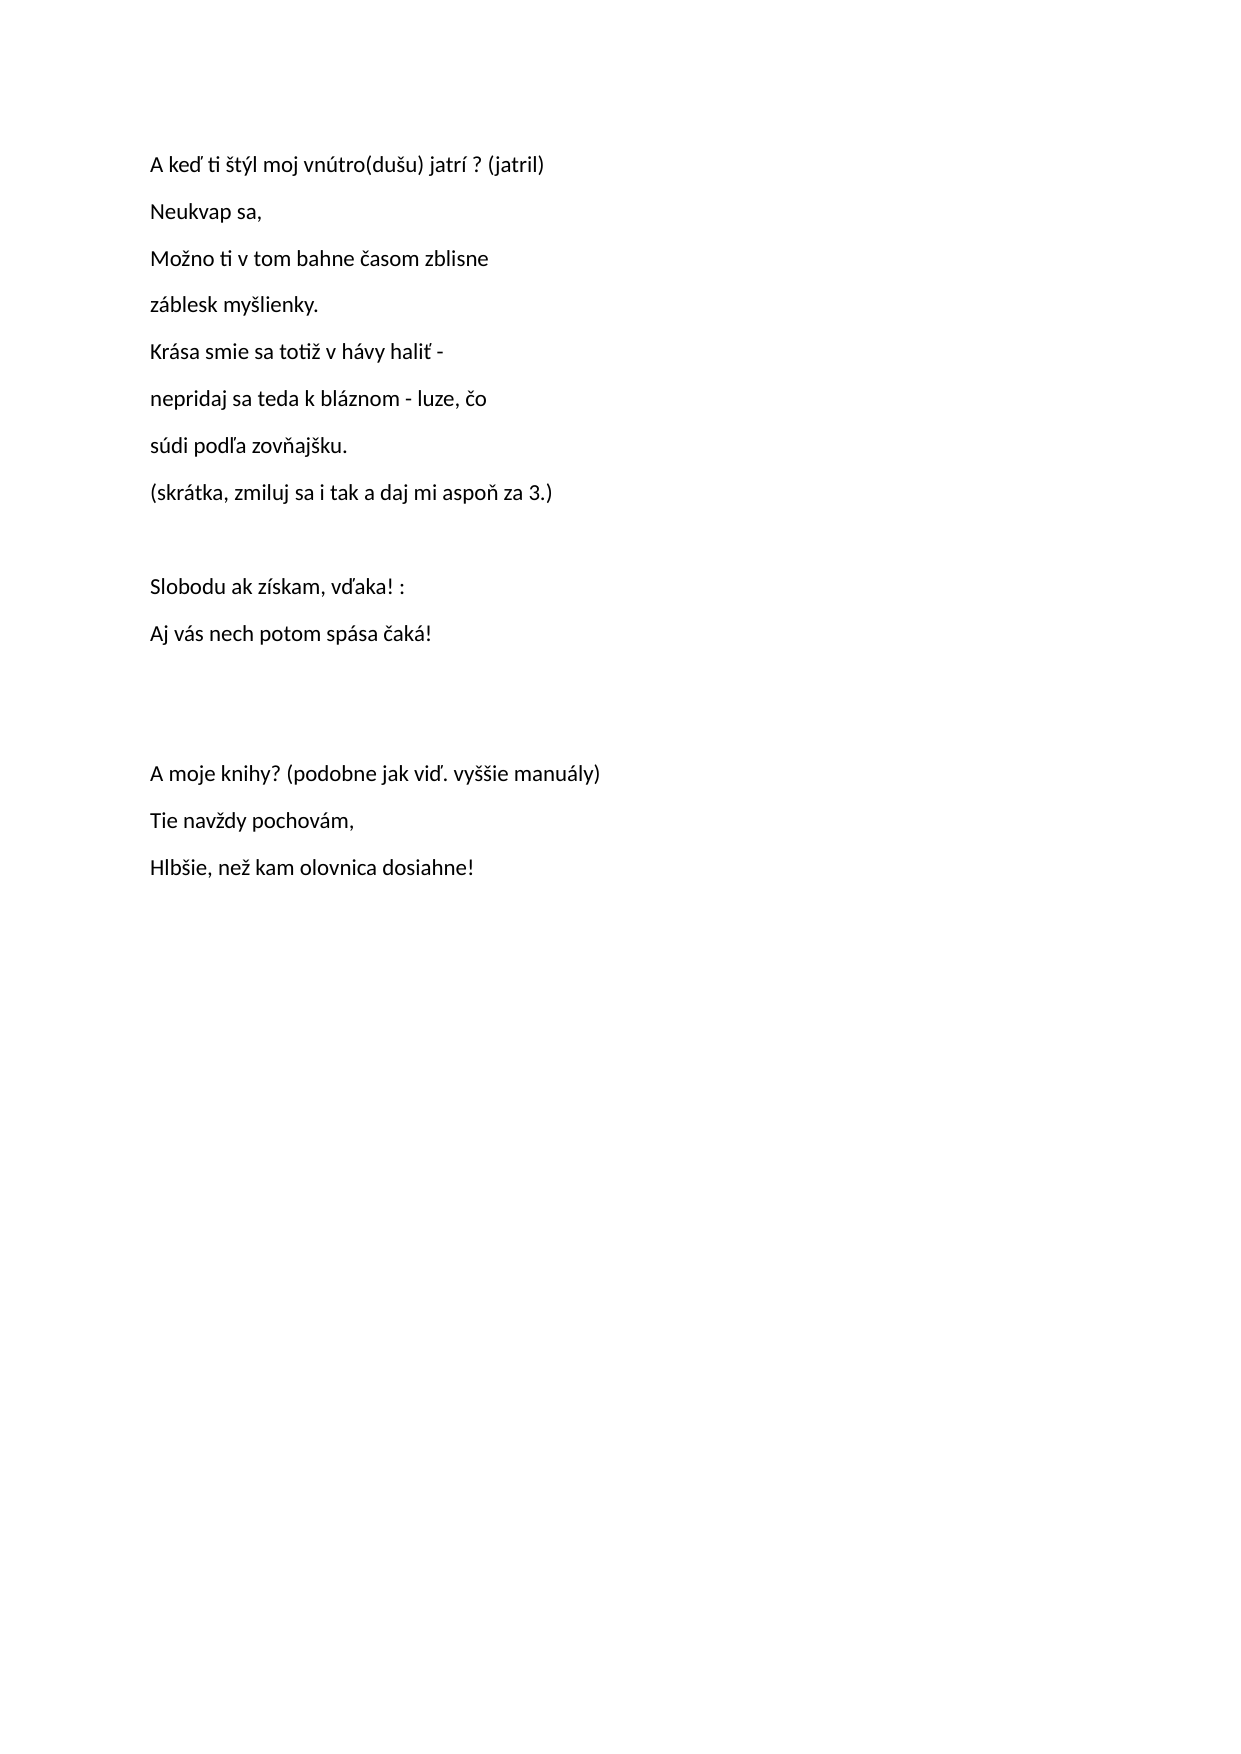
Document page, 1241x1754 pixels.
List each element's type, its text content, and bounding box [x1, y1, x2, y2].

text Neukvap sa, [150, 197, 1090, 225]
text A moje knihy? (podobne jak viď. vyššie manuály) [150, 759, 1090, 787]
text A keď ti štýl moj vnútro(dušu) jatrí ? (jatril) [150, 150, 1090, 178]
text Hlbšie, než kam olovnica dosiahne! [150, 853, 1090, 881]
text (skrátka, zmiluj sa i tak a daj mi aspoň za 3.) [150, 478, 1090, 506]
text Aj vás nech potom spása čaká! [150, 619, 1090, 647]
text Krása smie sa totiž v hávy haliť - [150, 337, 1090, 366]
text Slobodu ak získam, vďaka! : [150, 572, 1090, 600]
text záblesk myšlienky. [150, 291, 1090, 319]
text Možno ti v tom bahne časom zblisne [150, 244, 1090, 272]
text súdi podľa zovňajšku. [150, 431, 1090, 459]
text Tie navždy pochovám, [150, 806, 1090, 834]
text nepridaj sa teda k bláznom - luze, čo [150, 384, 1090, 412]
